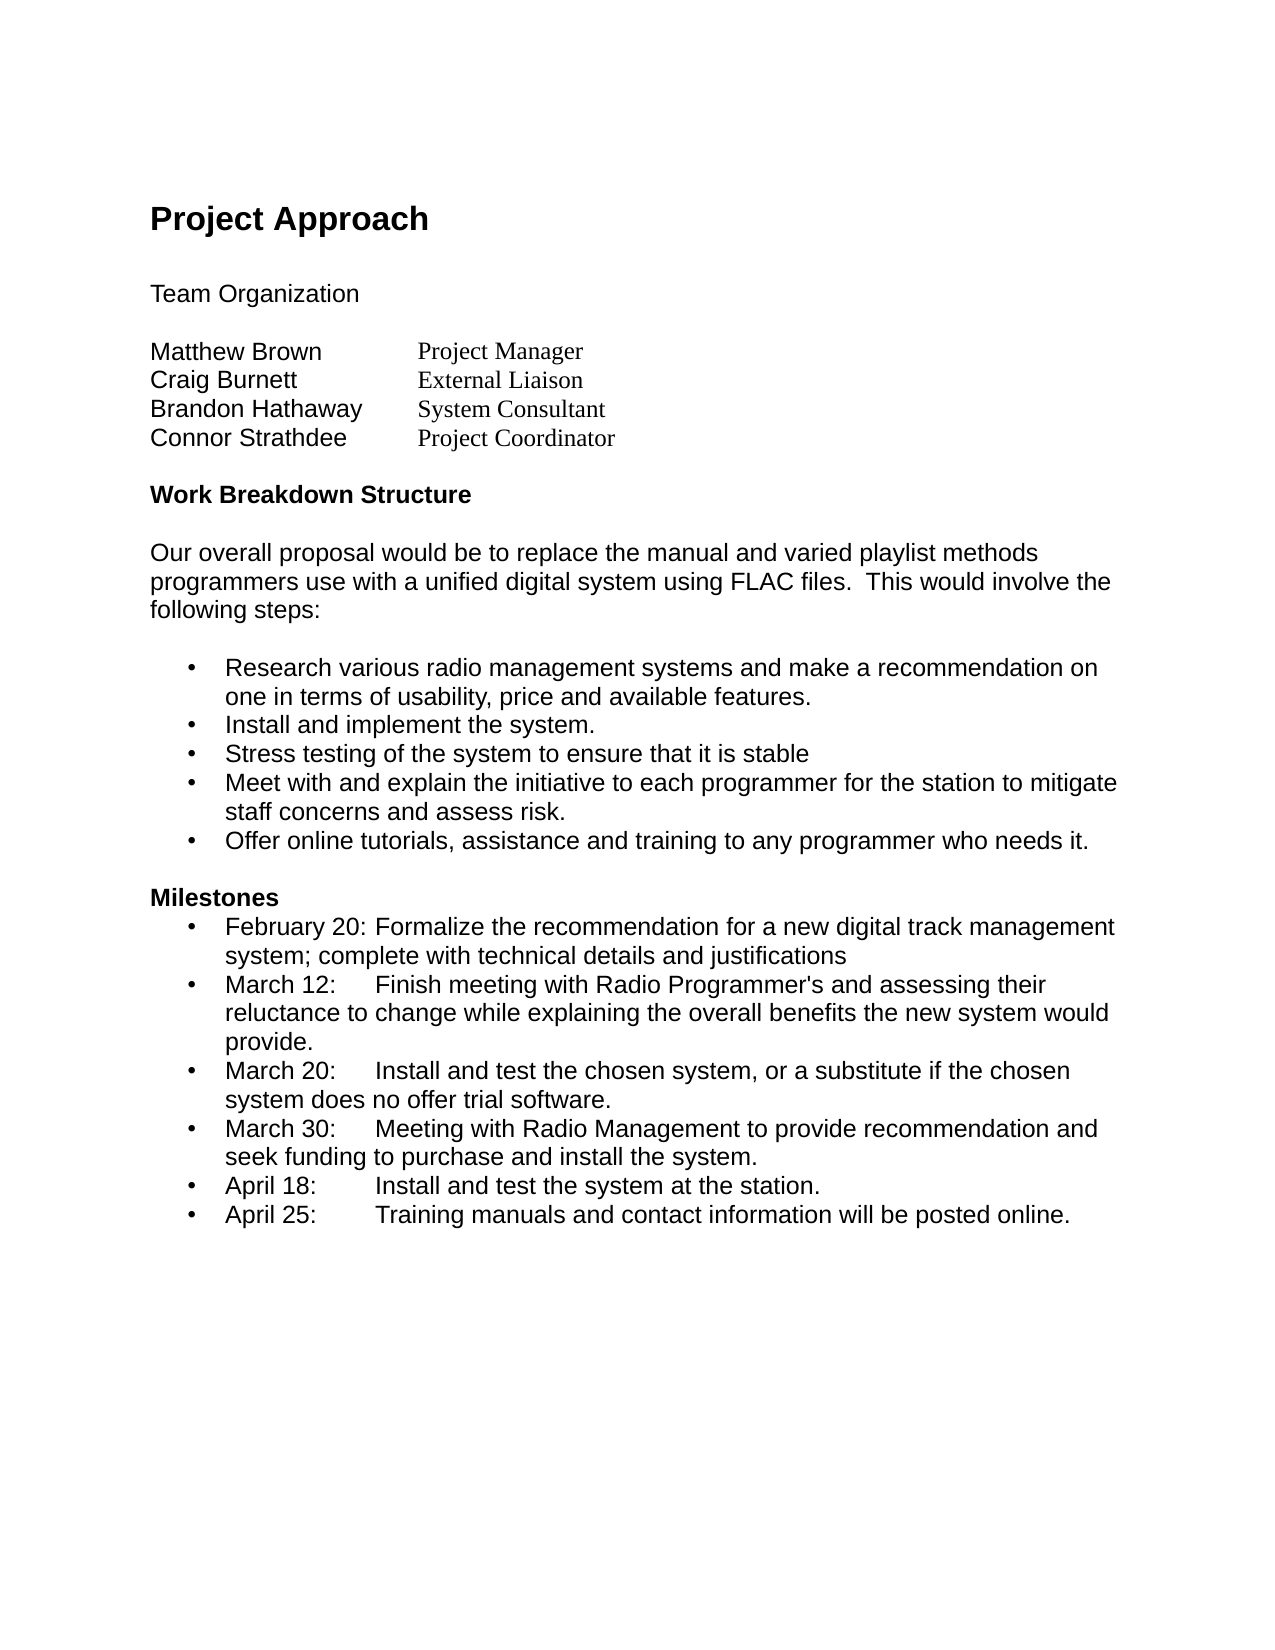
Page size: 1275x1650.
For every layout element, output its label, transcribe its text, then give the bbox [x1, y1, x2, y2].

text Milestones [150, 883, 1125, 912]
list Stress testing of the system to ensure that it is stable [187, 739, 1125, 768]
list Meet with and explain the initiative to each programmer for the station to mitigate staff concerns and assess risk. [187, 768, 1125, 826]
list April 18: Install and test the system at the station. [187, 1171, 1125, 1200]
list March 20: Install and test the chosen system, or a substitute if the chosen system does no offer trial software. [187, 1056, 1125, 1113]
table_cell Craig Burnett [150, 365, 411, 394]
table_cell External Liaison [411, 365, 1125, 394]
list March 30: Meeting with Radio Management to provide recommendation and seek funding to purchase and install the system. [187, 1113, 1125, 1171]
list February 20: Formalize the recommendation for a new digital track management system; complete with technical details and justifications [187, 912, 1125, 969]
list March 12: Finish meeting with Radio Programmer's and assessing their reluctance to change while explaining the overall benefits the new system would provide. [187, 969, 1125, 1056]
subtitle Project Approach [150, 199, 1125, 238]
table_cell Project Coordinator [411, 423, 1125, 451]
list Offer online tutorials, assistance and training to any programmer who needs it. [187, 826, 1125, 854]
list Research various radio management systems and make a recommendation on one in terms of usability, price and available features. [187, 653, 1125, 710]
table_cell Connor Strathdee [150, 423, 411, 451]
list April 25: Training manuals and contact information will be posted online. [187, 1200, 1125, 1229]
text Work Breakdown Structure [150, 480, 1125, 509]
table_cell Brandon Hathaway [150, 394, 411, 423]
table_cell System Consultant [411, 394, 1125, 423]
list Install and implement the system. [187, 710, 1125, 739]
text Team Organization [150, 279, 1125, 308]
table_header Matthew Brown [150, 336, 411, 365]
text Our overall proposal would be to replace the manual and varied playlist methods programmers use with a unified digital system using FLAC files. This would involve the following steps: [150, 538, 1125, 624]
table_header Project Manager [411, 336, 1125, 365]
